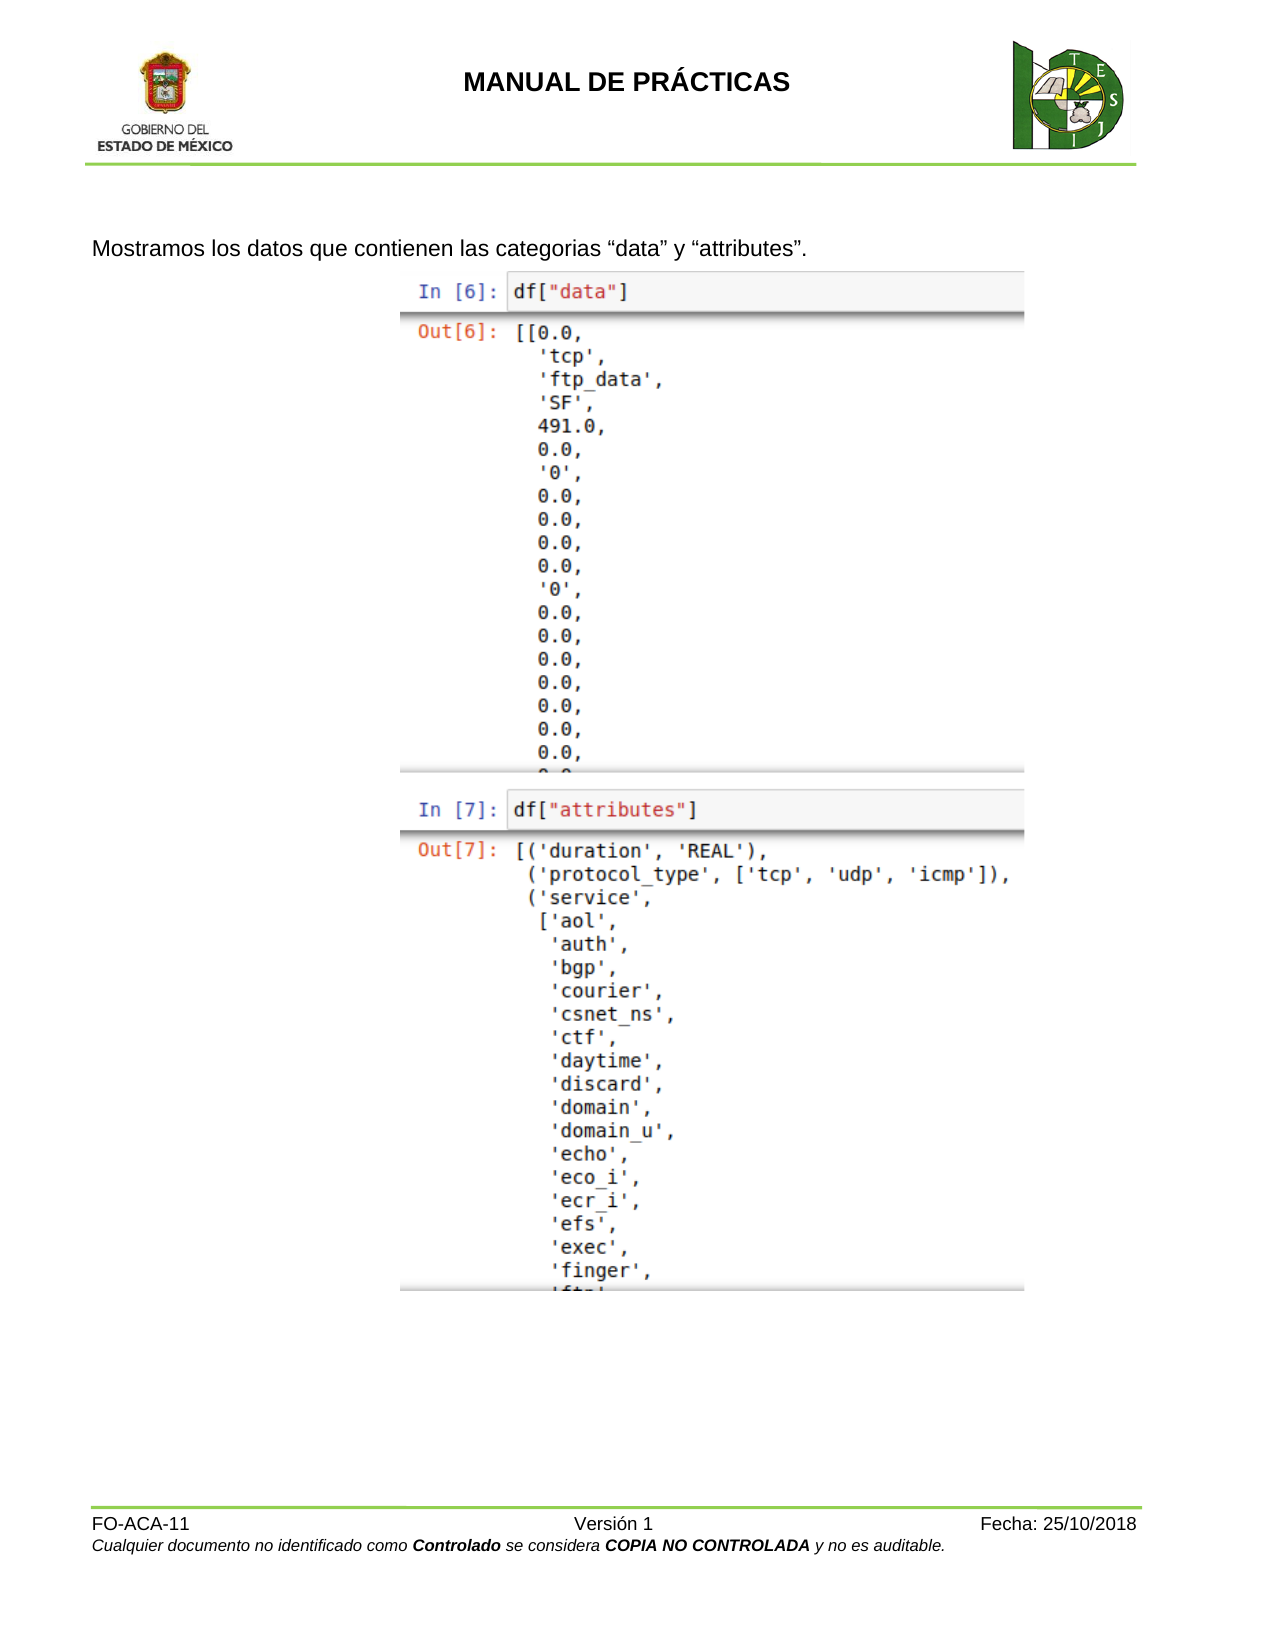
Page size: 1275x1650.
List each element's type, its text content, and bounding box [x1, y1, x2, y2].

picture [89, 41, 235, 160]
picture [1012, 40, 1130, 156]
text Mostramos los datos que contienen las categorias “data” y “attributes”. [92, 235, 1177, 1317]
picture [400, 271, 1025, 1291]
